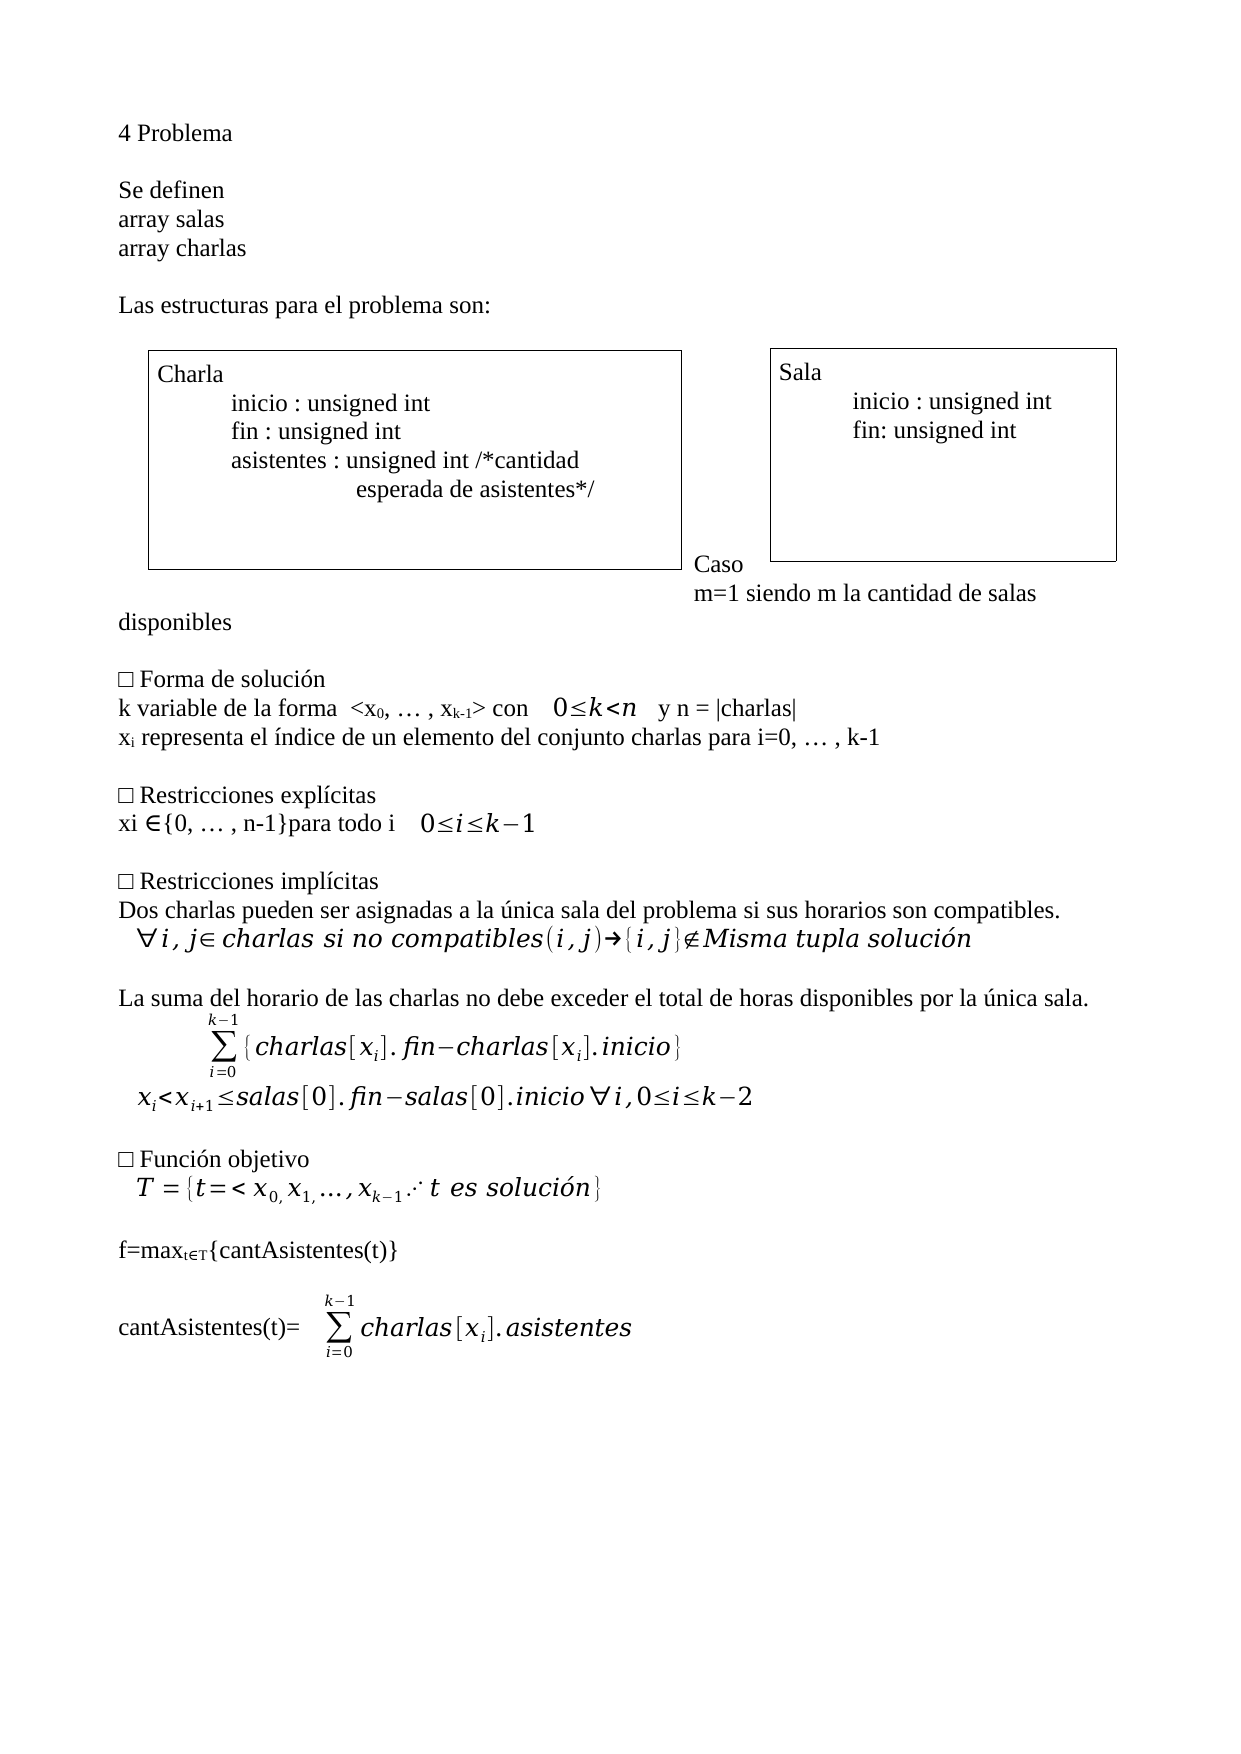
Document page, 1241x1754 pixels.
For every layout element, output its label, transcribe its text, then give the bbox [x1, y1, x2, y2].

text Se definen [118, 176, 1122, 204]
text Dos charlas pueden ser asignadas a la única sala del problema si sus horarios son compatibles. [118, 895, 1122, 924]
text □ Función objetivo [118, 1144, 1122, 1173]
text Caso m=1 siendo m la cantidad de salas disponibles [118, 549, 1122, 636]
text □ Restricciones implícitas [118, 866, 1122, 895]
text asistentes : unsigned int /*cantidad esperada de asistentes*/ [157, 445, 673, 503]
text inicio : unsigned int [157, 388, 673, 416]
text k variable de la forma <x0, … , xk-1> con y n = |charlas| [118, 693, 1122, 722]
text array salas [118, 204, 1122, 233]
text Las estructuras para el problema son: [118, 291, 1122, 319]
text La suma del horario de las charlas no debe exceder el total de horas disponibles por la única sala. [118, 983, 1122, 1012]
text cantAsistentes(t)= [118, 1292, 1122, 1361]
text array charlas [118, 233, 1122, 262]
text fin: unsigned int [779, 415, 1107, 443]
text fin : unsigned int [157, 416, 673, 445]
text □ Restricciones explícitas [118, 780, 1122, 808]
text f=maxt∈T{cantAsistentes(t)} [118, 1235, 1122, 1263]
text xi ∈{0, … , n-1}para todo i [118, 808, 1122, 838]
text inicio : unsigned int [779, 386, 1107, 415]
text xi representa el índice de un elemento del conjunto charlas para i=0, … , k-1 [118, 722, 1122, 751]
text 4 Problema [118, 118, 1122, 147]
text Sala [779, 357, 1107, 386]
text Charla [157, 359, 673, 388]
text □ Forma de solución [118, 664, 1122, 693]
